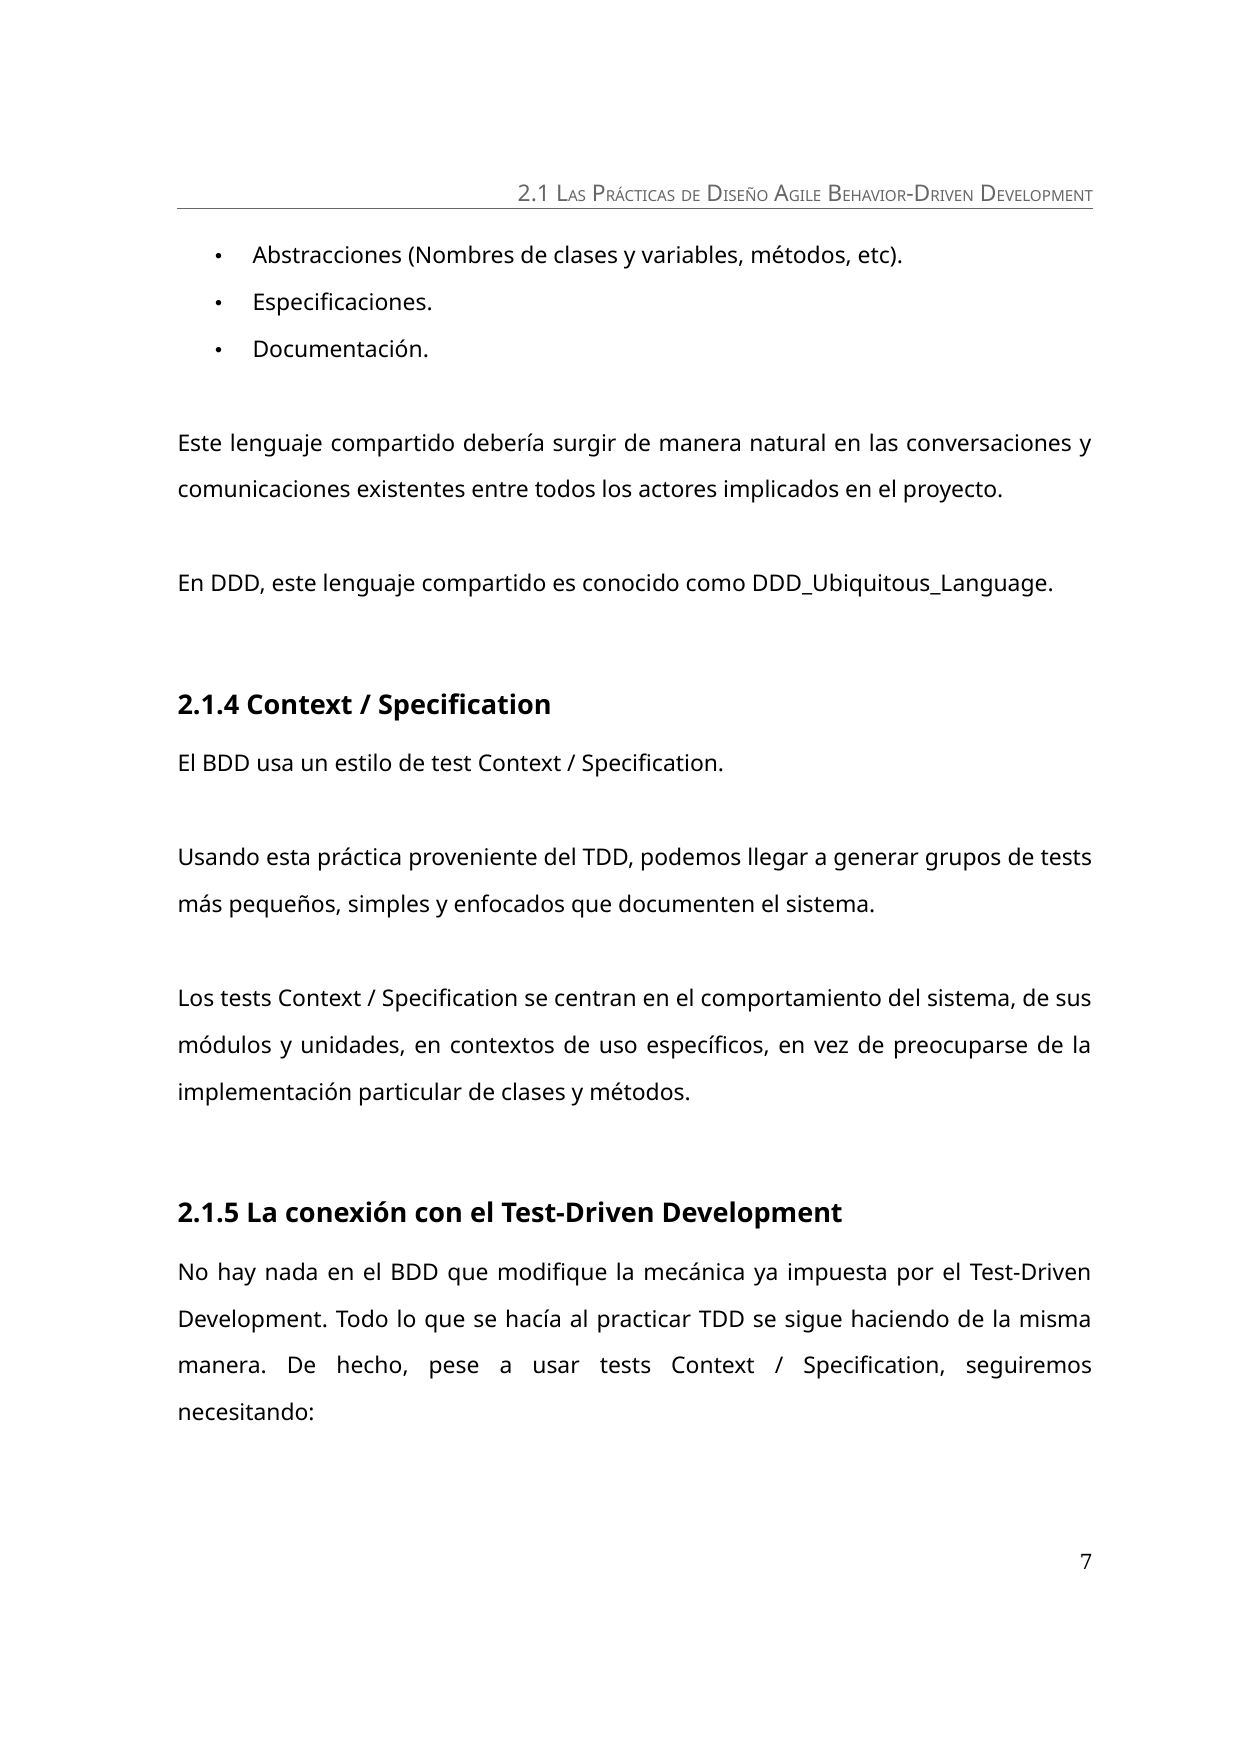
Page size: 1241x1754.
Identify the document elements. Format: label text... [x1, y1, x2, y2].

list Especificaciones. [215, 286, 1093, 317]
subtitle La conexión con el Test-Driven Development [177, 1194, 1093, 1231]
text Este lenguaje compartido debería surgir de manera natural en las conversaciones y comunicaciones existentes entre todos los actores implicados en el proyecto. [177, 426, 1093, 504]
list Documentación. [215, 333, 1093, 364]
list Abstracciones (Nombres de clases y variables, métodos, etc). [215, 239, 1093, 270]
text En DDD, este lenguaje compartido es conocido como DDD_Ubiquitous_Language. [177, 567, 1093, 598]
text Usando esta práctica proveniente del TDD, podemos llegar a generar grupos de tests más pequeños, simples y enfocados que documenten el sistema. [177, 841, 1093, 919]
subtitle Context / Specification [177, 686, 1093, 722]
text El BDD usa un estilo de test Context / Specification. [177, 747, 1093, 778]
text No hay nada en el BDD que modifique la mecánica ya impuesta por el Test-Driven Development. Todo lo que se hacía al practicar TDD se sigue haciendo de la misma manera. De hecho, pese a usar tests Context / Specification, seguiremos necesitando: [177, 1256, 1093, 1427]
text Los tests Context / Specification se centran en el comportamiento del sistema, de sus módulos y unidades, en contextos de uso específicos, en vez de preocuparse de la implementación particular de clases y métodos. [177, 982, 1093, 1107]
